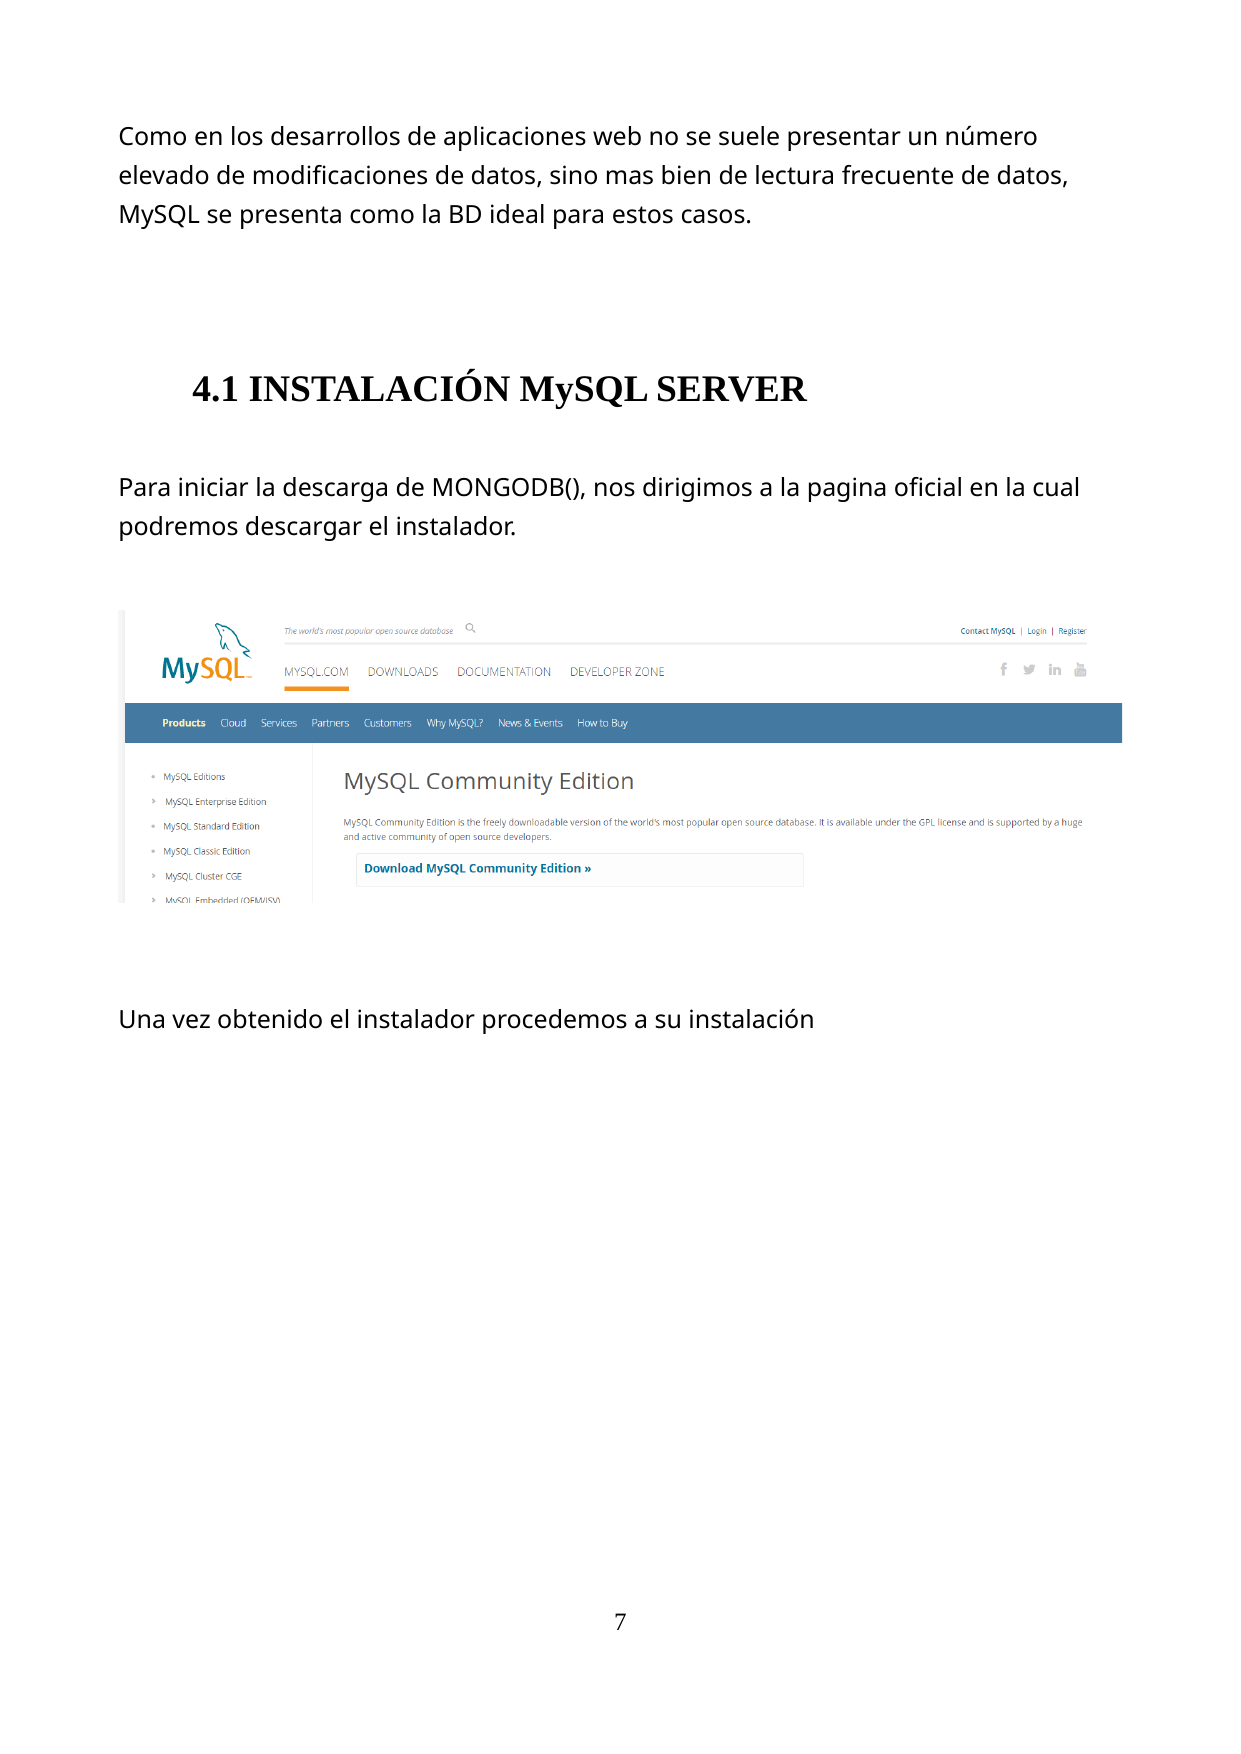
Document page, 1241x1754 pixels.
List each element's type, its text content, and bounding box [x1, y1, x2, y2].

text Para iniciar la descarga de MONGODB(), nos dirigimos a la pagina oficial en la cual podremos descargar el instalador. [118, 469, 1122, 543]
picture [118, 610, 1123, 903]
text Como en los desarrollos de aplicaciones web no se suele presentar un número elevado de modificaciones de datos, sino mas bien de lectura frecuente de datos, MySQL se presenta como la BD ideal para estos casos. [118, 118, 1122, 231]
text Una vez obtenido el instalador procedemos a su instalación [118, 1002, 1122, 1036]
subtitle 4.1 INSTALACIÓN MySQL SERVER [118, 366, 1122, 409]
